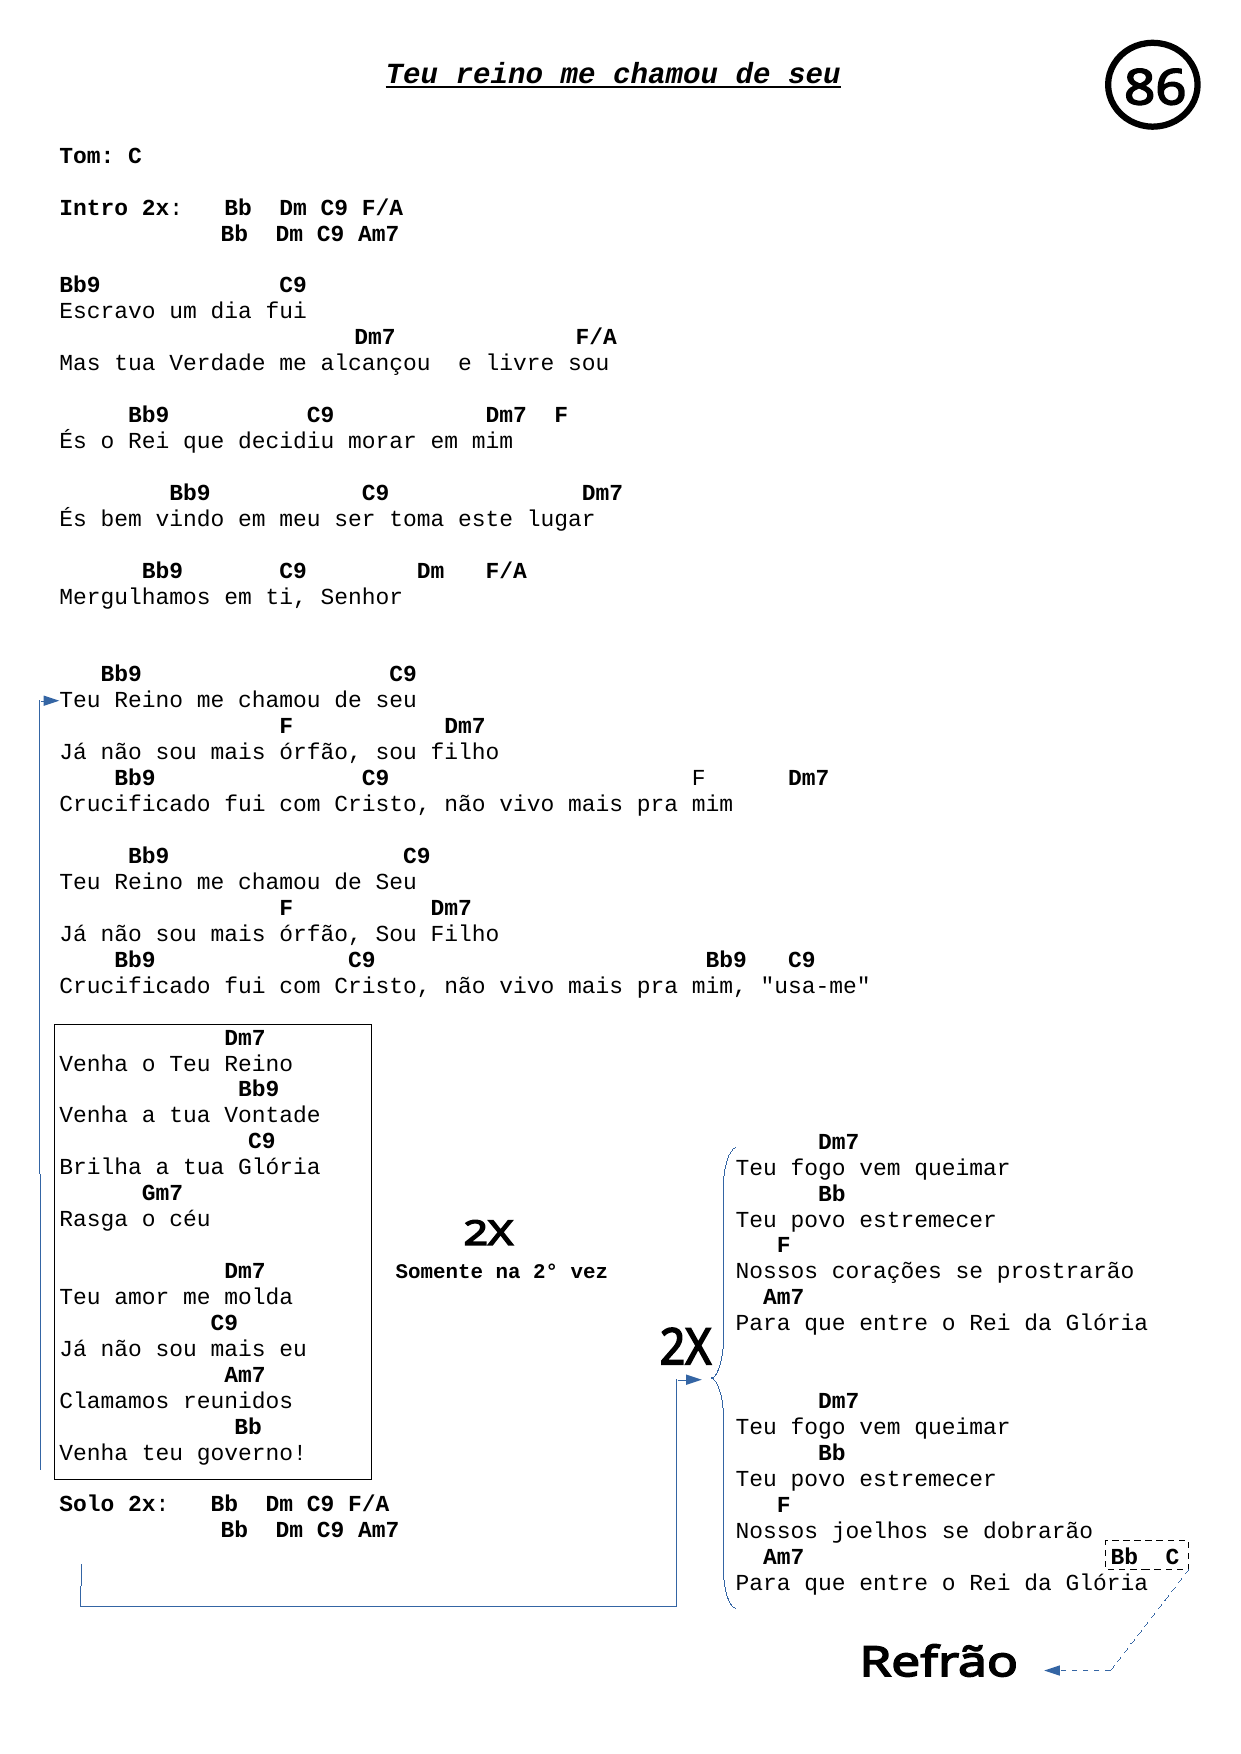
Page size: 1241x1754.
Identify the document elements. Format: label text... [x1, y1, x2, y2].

text Rasga o céu [372, 1207, 723, 1233]
text Bb9 C9 Dm F/A [59, 559, 1167, 585]
text [702, 1337, 1167, 1363]
text Venha teu governo! [724, 1441, 1167, 1467]
text [372, 1104, 1167, 1130]
text Gm7 [724, 1182, 1167, 1207]
text Bb9 C9 Bb9 C9 [59, 948, 1167, 974]
text Clamamos reunidos [59, 1389, 371, 1415]
text Teu amor me molda [59, 1285, 371, 1311]
text Teu amor me molda [724, 1285, 1167, 1311]
text Bb [677, 1415, 723, 1441]
text Clamamos reunidos [372, 1389, 676, 1415]
text Bb [372, 1415, 676, 1441]
text C9 [59, 1130, 371, 1156]
text F Dm7 [59, 896, 1167, 922]
text Teu amor me molda [372, 1285, 723, 1311]
text Bb9 C9 [59, 274, 1167, 300]
text Bb9 [59, 1078, 371, 1104]
text [372, 1363, 1167, 1389]
text Clamamos reunidos [677, 1389, 1167, 1415]
text [372, 1026, 1167, 1052]
text Teu Reino me chamou de seu [59, 689, 1167, 715]
text Mergulhamos em ti, Senhor [59, 585, 1167, 611]
text Crucificado fui com Cristo, não vivo mais pra mim [59, 792, 1167, 818]
text Bb Dm C9 Am7 [677, 1519, 723, 1545]
text Já não sou mais órfão, sou filho [59, 741, 1167, 767]
text Escravo um dia fui [59, 300, 1167, 326]
text Am7 [59, 1363, 371, 1389]
text Solo 2x: Bb Dm C9 F/A [724, 1493, 1167, 1519]
text Bb9 C9 Dm7 F [59, 403, 1167, 429]
text C9 [724, 1311, 1167, 1337]
text És bem vindo em meu ser toma este lugar [59, 507, 1167, 533]
text Bb Dm C9 Am7 [59, 1519, 676, 1545]
text Venha a tua Vontade [59, 1104, 371, 1130]
text És o Rei que decidiu morar em mim [59, 429, 1167, 455]
text Bb [724, 1415, 1167, 1441]
text Intro 2x: Bb Dm C9 F/A [59, 196, 1167, 222]
text Dm7 Somente na 2° vez [372, 1259, 723, 1285]
text [372, 1078, 1167, 1104]
text C9 [59, 1311, 371, 1337]
text Bb Dm C9 Am7 [724, 1519, 1167, 1545]
text Bb9 C9 [59, 663, 1167, 689]
text Rasga o céu [724, 1207, 1167, 1233]
text Crucificado fui com Cristo, não vivo mais pra mim, "usa-me" [59, 974, 1167, 1000]
text Brilha a tua Glória [59, 1156, 371, 1182]
text Bb9 C9 F Dm7 [59, 767, 1167, 792]
text Solo 2x: Bb Dm C9 F/A [59, 1493, 676, 1519]
text Dm7 F/A [59, 326, 1167, 352]
text Brilha a tua Glória [372, 1156, 1167, 1182]
text C9 [372, 1311, 723, 1337]
text Teu Reino me chamou de Seu [59, 870, 1167, 896]
text Venha teu governo! [677, 1441, 723, 1467]
text Bb Dm C9 Am7 [59, 222, 1167, 248]
text Gm7 [59, 1182, 371, 1207]
text Dm7 Somente na 2° vez [59, 1259, 371, 1285]
text Mas tua Verdade me alcançou e livre sou [59, 352, 1167, 377]
text Venha teu governo! [372, 1441, 676, 1467]
text Dm7 Somente na 2° vez [724, 1259, 1167, 1285]
text Bb9 C9 [59, 844, 1167, 870]
text [670, 1337, 694, 1363]
text [1112, 59, 1167, 92]
text Dm7 [59, 1026, 371, 1052]
text F Dm7 [59, 715, 1167, 741]
text C9 [665, 1333, 676, 1337]
text Venha teu governo! [59, 1441, 371, 1467]
text [372, 1337, 676, 1363]
text Bb9 C9 Dm7 [59, 481, 1167, 507]
text Bb [59, 1415, 371, 1441]
text Já não sou mais órfão, Sou Filho [59, 922, 1167, 948]
text C9 [372, 1130, 1167, 1156]
text Venha o Teu Reino [59, 1052, 371, 1078]
text Já não sou mais eu [59, 1337, 371, 1363]
text Rasga o céu [59, 1207, 371, 1233]
text Teu reino me chamou de seu [59, 59, 1112, 92]
text Gm7 [372, 1182, 723, 1207]
text Tom: C [59, 144, 1167, 170]
text Solo 2x: Bb Dm C9 F/A [677, 1493, 723, 1519]
text [372, 1052, 1167, 1078]
